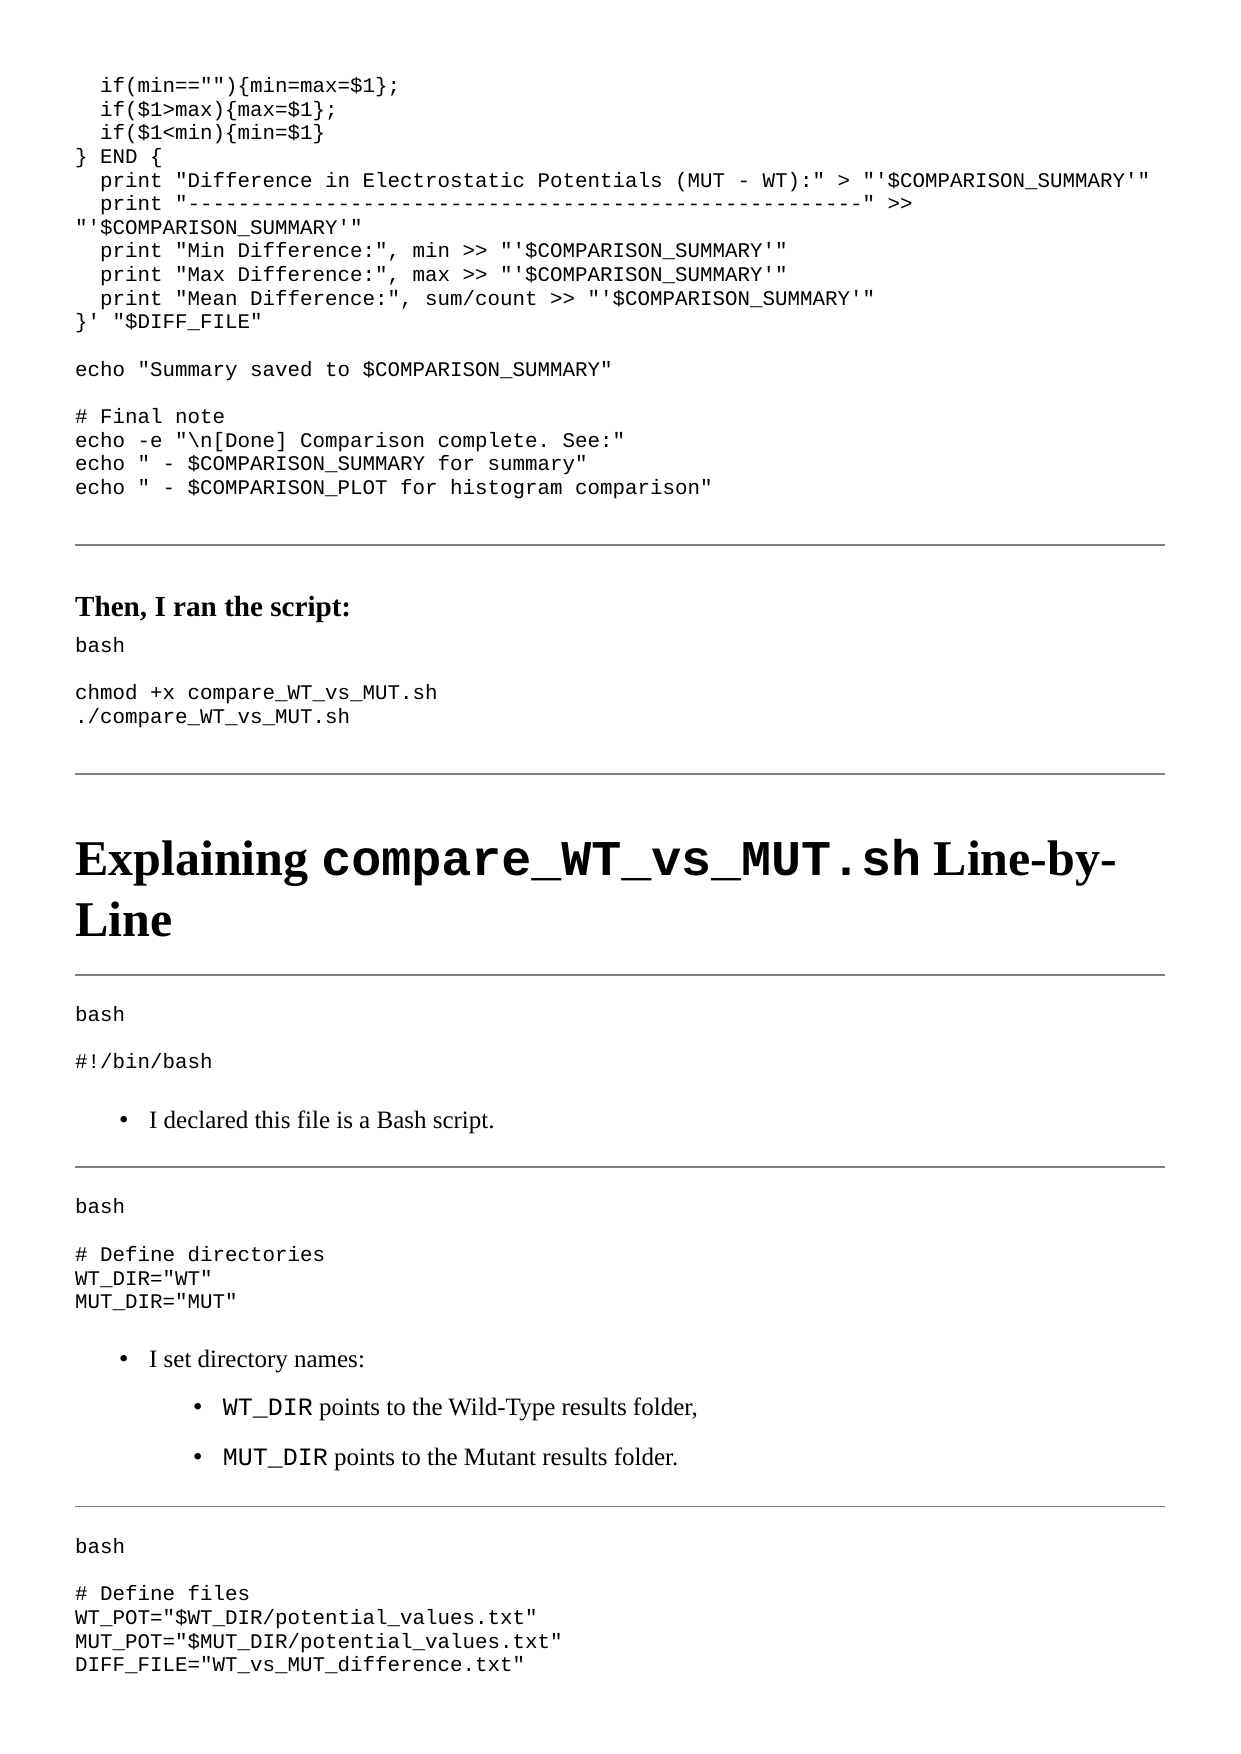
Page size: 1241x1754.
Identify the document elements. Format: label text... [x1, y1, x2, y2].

text MUT_DIR="MUT" [75, 1291, 1165, 1315]
text bash [75, 1536, 1165, 1560]
text print "Mean Difference:", sum/count >> "'$COMPARISON_SUMMARY'" [75, 288, 1165, 311]
text chmod +x compare_WT_vs_MUT.sh [75, 682, 1165, 706]
text print "Min Difference:", min >> "'$COMPARISON_SUMMARY'" [75, 241, 1165, 264]
text # Define files [75, 1583, 1165, 1607]
subtitle Explaining compare_WT_vs_MUT.sh Line-by-Line [75, 828, 1165, 947]
list I set directory names: [119, 1344, 1165, 1373]
list I declared this file is a Bash script. [119, 1105, 1165, 1133]
text DIFF_FILE="WT_vs_MUT_difference.txt" [75, 1654, 1165, 1678]
text echo " - $COMPARISON_SUMMARY for summary" [75, 453, 1165, 477]
text bash [75, 1004, 1165, 1028]
text print "Max Difference:", max >> "'$COMPARISON_SUMMARY'" [75, 264, 1165, 288]
text #!/bin/bash [75, 1052, 1165, 1075]
text }' "$DIFF_FILE" [75, 311, 1165, 335]
list WT_DIR points to the Wild-Type results folder, [193, 1392, 1165, 1423]
text echo -e "\n[Done] Comparison complete. See:" [75, 430, 1165, 453]
text if(min==""){min=max=$1}; [75, 75, 1165, 99]
text print "------------------------------------------------------" >> "'$COMPARISON_SUMMARY'" [75, 193, 1165, 241]
text # Final note [75, 406, 1165, 430]
subtitle Then, I ran the script: [75, 589, 1165, 622]
text } END { [75, 146, 1165, 169]
text # Define directories [75, 1244, 1165, 1267]
text bash [75, 1197, 1165, 1220]
text echo " - $COMPARISON_PLOT for histogram comparison" [75, 477, 1165, 501]
text WT_DIR="WT" [75, 1267, 1165, 1291]
text if($1<min){min=$1} [75, 122, 1165, 146]
list MUT_DIR points to the Mutant results folder. [193, 1442, 1165, 1473]
text echo "Summary saved to $COMPARISON_SUMMARY" [75, 359, 1165, 382]
text ./compare_WT_vs_MUT.sh [75, 706, 1165, 729]
text MUT_POT="$MUT_DIR/potential_values.txt" [75, 1631, 1165, 1654]
text bash [75, 635, 1165, 659]
text WT_POT="$WT_DIR/potential_values.txt" [75, 1607, 1165, 1631]
text if($1>max){max=$1}; [75, 99, 1165, 122]
text print "Difference in Electrostatic Potentials (MUT - WT):" > "'$COMPARISON_SUMMARY'" [75, 169, 1165, 193]
